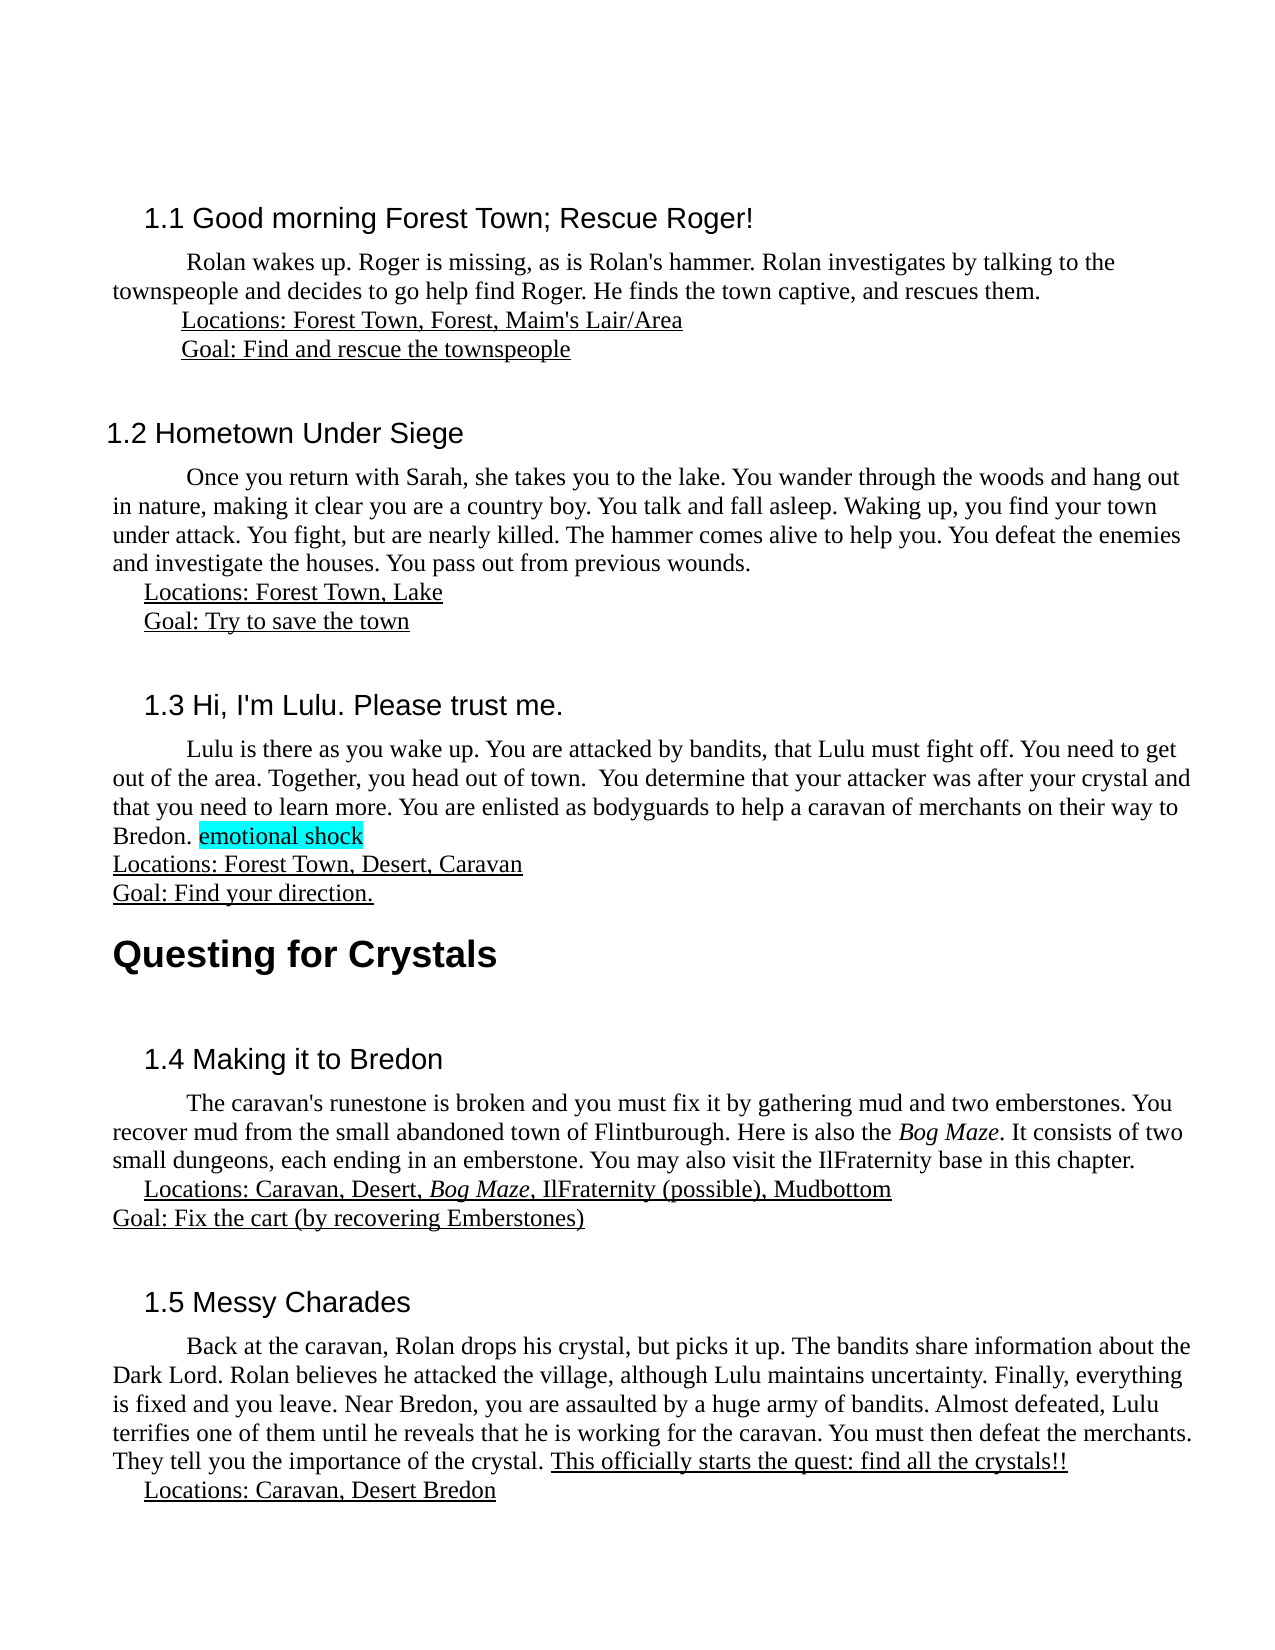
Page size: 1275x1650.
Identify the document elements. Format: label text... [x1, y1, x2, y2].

list Back at the caravan, Rolan drops his crystal, but picks it up. The bandits share information about the Dark Lord. Rolan believes he attacked the village, although Lulu maintains uncertainty. Finally, everything is fixed and you leave. Near Bredon, you are assaulted by a huge army of bandits. Almost defeated, Lulu terrifies one of them until he reveals that he is working for the caravan. You must then defeat the merchants. They tell you the importance of the crystal. This officially starts the quest: find all the crystals!! [112, 1331, 1202, 1475]
list Goal: Find your direction. [112, 878, 1202, 907]
subtitle 1.3 Hi, I'm Lulu. Please trust me. [144, 688, 1202, 722]
list Rolan wakes up. Roger is missing, as is Rolan's hammer. Rolan investigates by talking to the townspeople and decides to go help find Roger. He finds the town captive, and rescues them. [112, 247, 1202, 305]
list Lulu is there as you wake up. You are attacked by bandits, that Lulu must fight off. You need to get out of the area. Together, you head out of town. You determine that your attacker was after your crystal and that you need to learn more. You are enlisted as bodyguards to help a caravan of merchants on their way to Bredon. emotional shock [112, 734, 1202, 849]
list Locations: Forest Town, Desert, Caravan [112, 849, 1202, 878]
list Goal: Find and rescue the townspeople [181, 334, 1202, 362]
subtitle 1.2 Hometown Under Siege [106, 416, 1202, 450]
list Goal: Fix the cart (by recovering Emberstones) [112, 1203, 1202, 1232]
subtitle 1.5 Messy Charades [144, 1285, 1202, 1319]
subtitle Questing for Crystals [112, 932, 1202, 976]
subtitle 1.1 Good morning Forest Town; Rescue Roger! [144, 201, 1202, 235]
list Locations: Forest Town, Lake [144, 577, 1202, 606]
list Locations: Caravan, Desert Bredon [144, 1475, 1202, 1504]
list Once you return with Sarah, she takes you to the lake. You wander through the woods and hang out in nature, making it clear you are a country boy. You talk and fall asleep. Waking up, you find your town under attack. You fight, but are nearly killed. The hammer comes alive to help you. You defeat the enemies and investigate the houses. You pass out from previous wounds. [112, 462, 1202, 577]
list Locations: Forest Town, Forest, Maim's Lair/Area [181, 305, 1202, 334]
list Locations: Caravan, Desert, Bog Maze, IlFraternity (possible), Mudbottom [144, 1174, 1202, 1203]
list Goal: Try to save the town [144, 606, 1202, 635]
list The caravan's runestone is broken and you must fix it by gathering mud and two emberstones. You recover mud from the small abandoned town of Flintburough. Here is also the Bog Maze. It consists of two small dungeons, each ending in an emberstone. You may also visit the IlFraternity base in this chapter. [112, 1088, 1202, 1174]
subtitle 1.4 Making it to Bredon [144, 1042, 1202, 1075]
